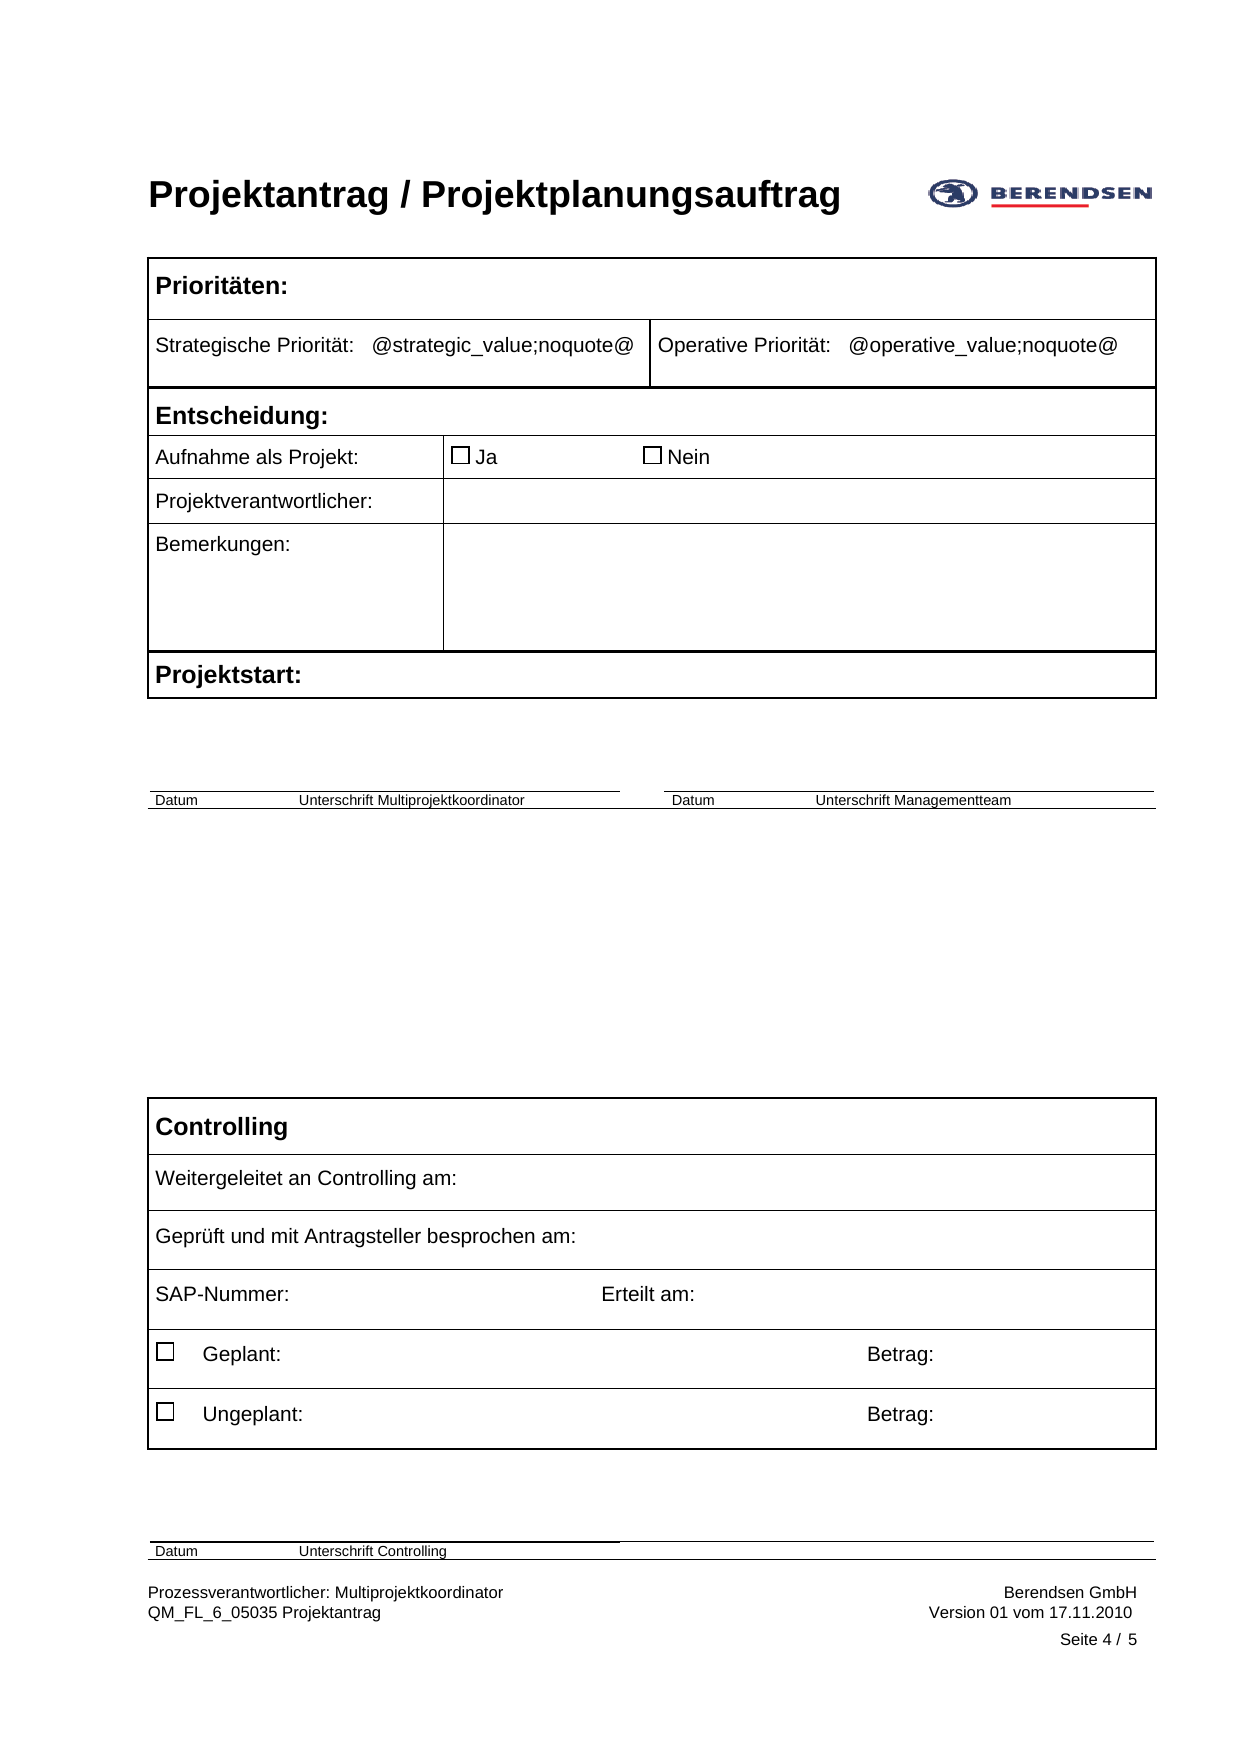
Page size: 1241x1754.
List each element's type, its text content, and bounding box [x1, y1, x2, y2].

table_cell [444, 524, 1155, 650]
table_cell Projektstart: [149, 653, 443, 697]
table_cell [148, 699, 298, 791]
table_cell [620, 1450, 664, 1541]
table_cell Datum Unterschrift Managementteam [664, 791, 1156, 808]
table_cell SAP-Nummer: [149, 1270, 298, 1328]
table_cell Betrag: [860, 1389, 948, 1448]
table_cell Aufnahme als Projekt: [149, 436, 443, 478]
table_cell [444, 479, 1155, 522]
table_cell [149, 1330, 195, 1388]
table_cell Nein [635, 436, 1155, 478]
table_cell [948, 1330, 1155, 1388]
table_cell Entscheidung: [149, 389, 1155, 435]
table_cell [620, 1541, 1156, 1559]
table_header [594, 1099, 1155, 1153]
table_header Prioritäten: [149, 259, 1155, 319]
table_cell Betrag: [860, 1330, 948, 1388]
table_cell Ja [444, 436, 635, 478]
table_cell Datum Unterschrift Controlling [148, 1541, 619, 1559]
table_cell [299, 699, 619, 791]
table_cell [299, 1450, 619, 1541]
table_cell [495, 1330, 859, 1388]
table_cell [495, 1389, 859, 1448]
table_cell Operative Priorität: @operative_value;noquote@ [651, 320, 1155, 386]
table_cell Ungeplant: [195, 1389, 495, 1448]
table_cell [948, 1389, 1155, 1448]
table_cell [664, 699, 815, 791]
table_cell [664, 1450, 1156, 1541]
table_cell Geprüft und mit Antragsteller besprochen am: [149, 1211, 594, 1269]
table_cell [815, 699, 1156, 791]
table_cell Strategische Priorität: @strategic_value;noquote@ [149, 320, 649, 386]
table_cell [443, 653, 1155, 697]
table_header Controlling [149, 1099, 594, 1153]
table_cell [712, 1270, 1155, 1328]
table_cell [620, 699, 664, 791]
table_cell [594, 1155, 1155, 1210]
table_cell Weitergeleitet an Controlling am: [149, 1155, 594, 1210]
table_cell Datum Unterschrift Multiprojektkoordinator [148, 791, 619, 808]
table_cell [620, 791, 664, 808]
picture [917, 181, 1154, 204]
table_cell [594, 1211, 1155, 1269]
table_cell Projektverantwortlicher: [149, 479, 443, 522]
table_cell [299, 1270, 594, 1328]
table_cell [148, 1450, 298, 1541]
table_cell [149, 1389, 195, 1448]
table_cell Erteilt am: [594, 1270, 712, 1328]
table_cell Bemerkungen: [149, 524, 443, 650]
table_cell Geplant: [195, 1330, 495, 1388]
